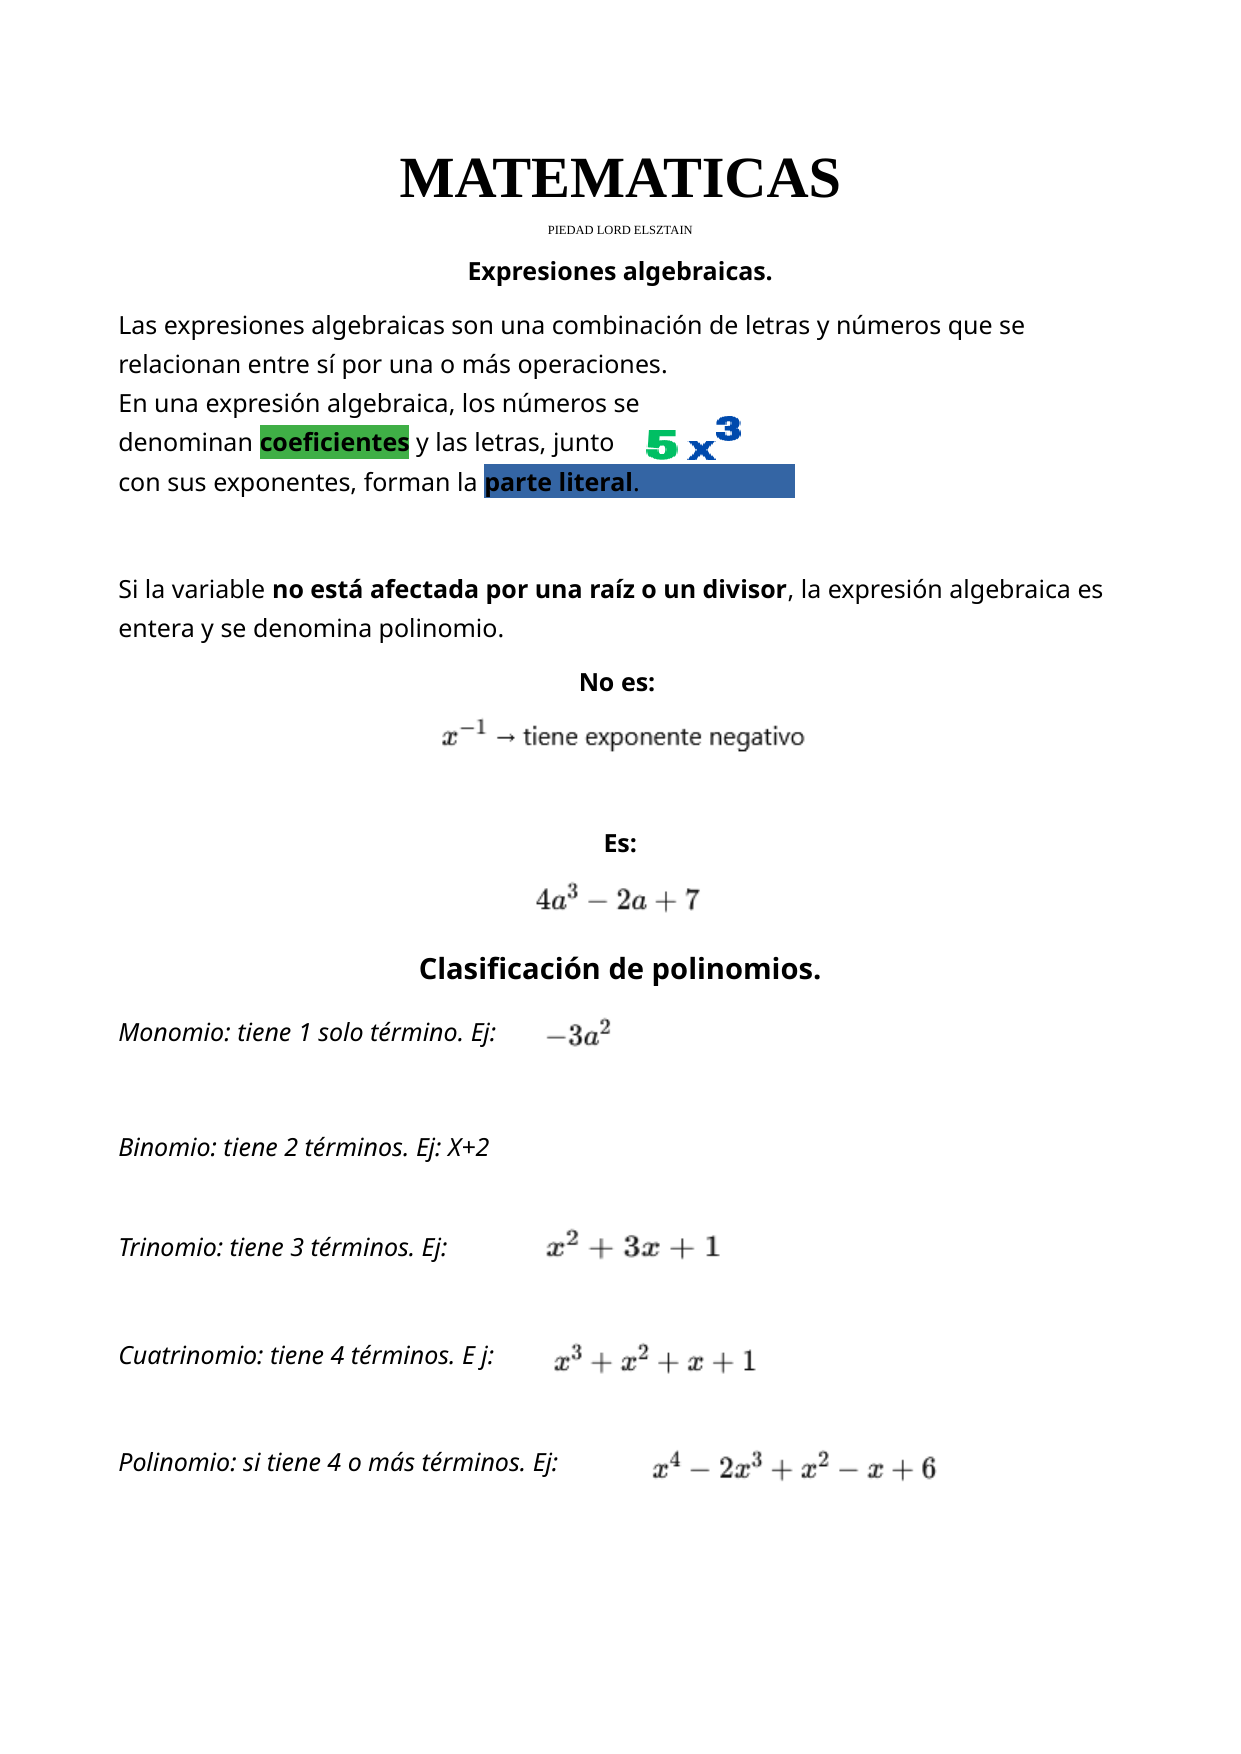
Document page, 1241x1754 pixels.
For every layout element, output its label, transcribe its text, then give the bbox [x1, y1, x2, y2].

text PIEDAD LORD ELSZTAIN [118, 223, 1122, 237]
subtitle Clasificación de polinomios. [118, 948, 1122, 988]
picture [544, 1337, 759, 1385]
text Trinomio: tiene 3 términos. Ej: [118, 1230, 531, 1264]
picture [642, 415, 751, 463]
text Expresiones algebraicas. [118, 254, 1122, 288]
subtitle Monomio: tiene 1 solo término. Ej: [118, 1015, 541, 1049]
text Cuatrinomio: tiene 4 términos. E j: [118, 1337, 544, 1371]
picture [531, 1218, 729, 1269]
text No es: [118, 664, 1122, 699]
text Si la variable no está afectada por una raíz o un divisor, la expresión algebraica es entera y se denomina polinomio. [118, 572, 1122, 645]
text Es: [118, 826, 1122, 860]
picture [529, 879, 711, 927]
text [759, 1337, 1122, 1371]
picture [427, 715, 814, 758]
picture [541, 1015, 618, 1061]
subtitle Binomio: tiene 2 términos. Ej: X+2 [118, 1129, 1122, 1164]
picture [644, 1445, 943, 1491]
subtitle [618, 1015, 1122, 1049]
text [729, 1230, 1122, 1264]
text Las expresiones algebraicas son una combinación de letras y números que se relacionan entre sí por una o más operaciones. En una expresión algebraica, los números se denominan coeficientes y las letras, junto con sus exponentes, forman la parte literal. [118, 307, 1122, 498]
text Polinomio: si tiene 4 o más términos. Ej: [118, 1445, 644, 1479]
text [943, 1445, 1122, 1479]
title MATEMATICAS [118, 143, 1122, 210]
